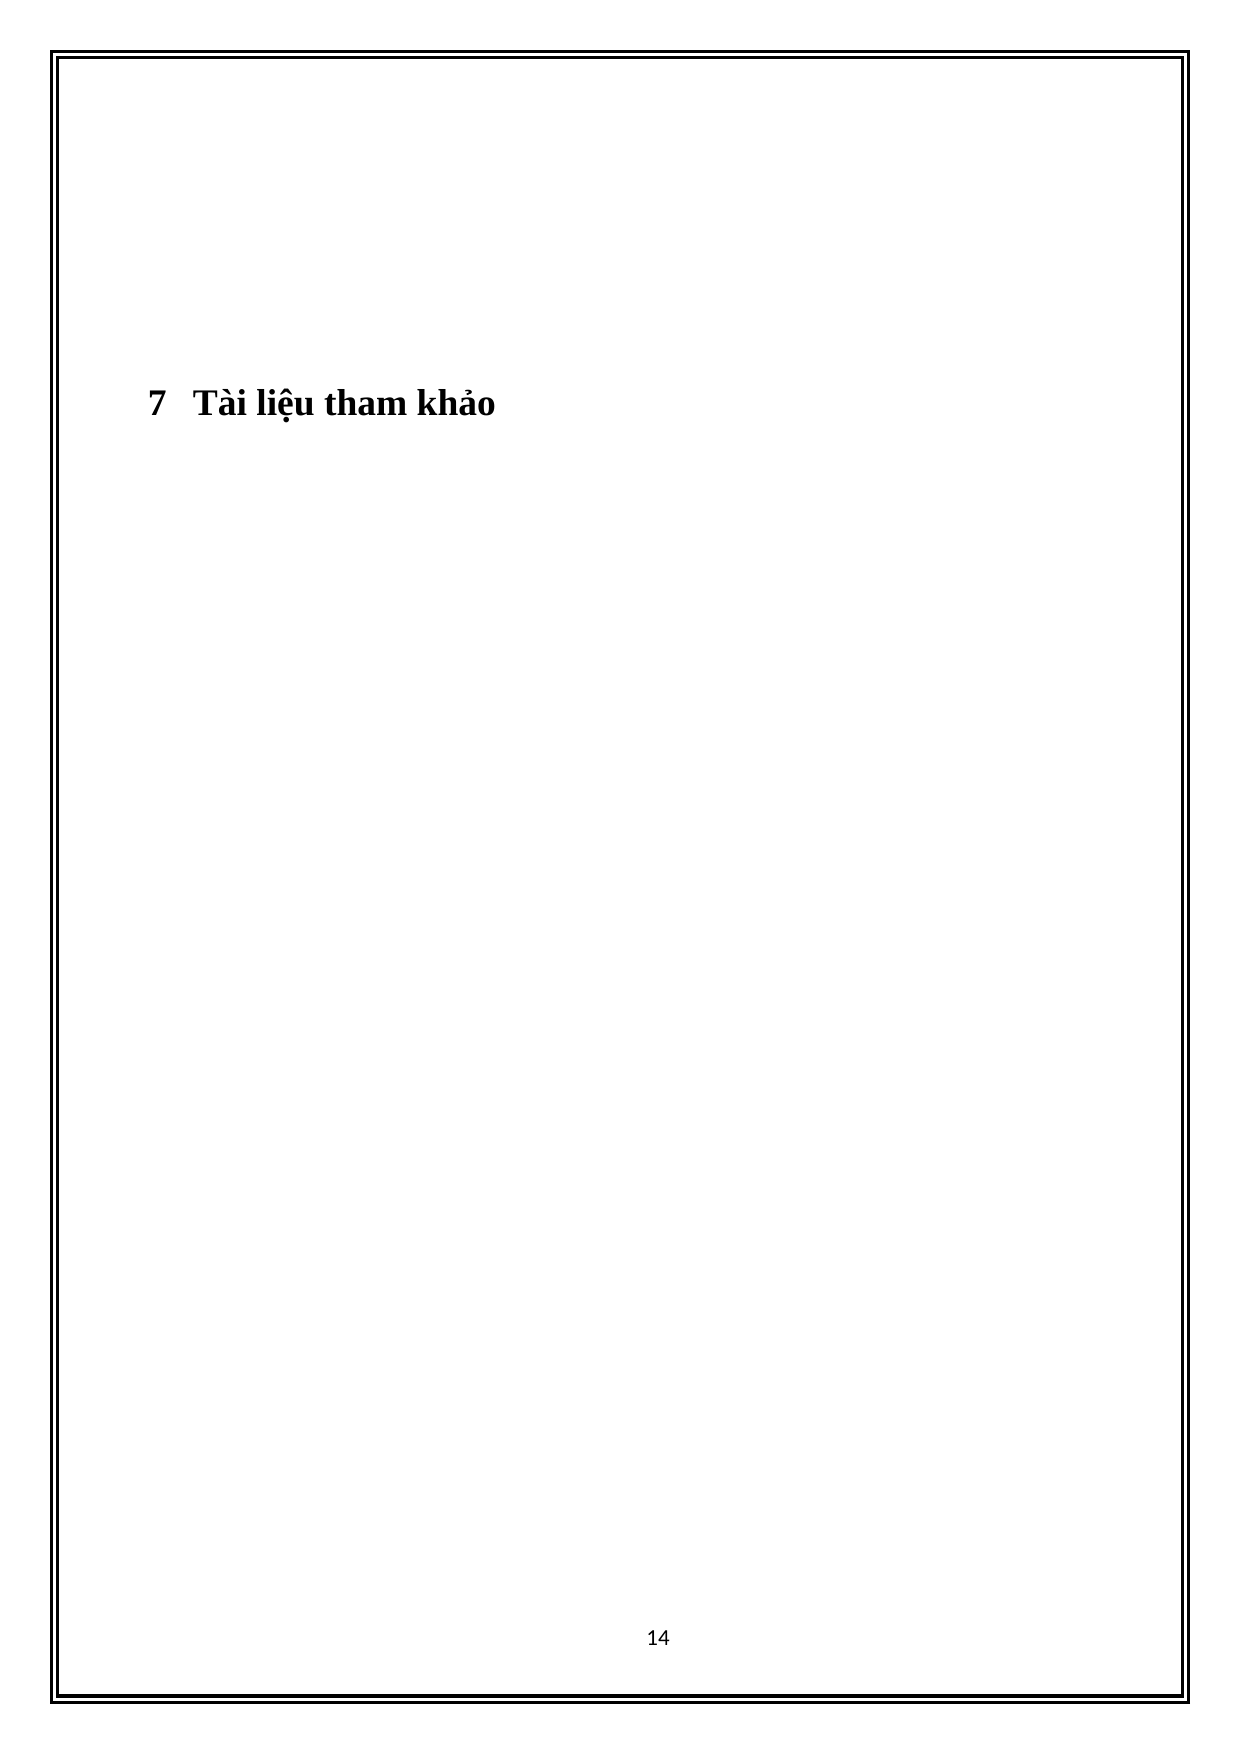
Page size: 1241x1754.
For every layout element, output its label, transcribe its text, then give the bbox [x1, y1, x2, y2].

subtitle Tài liệu tham khảo [148, 381, 1122, 424]
